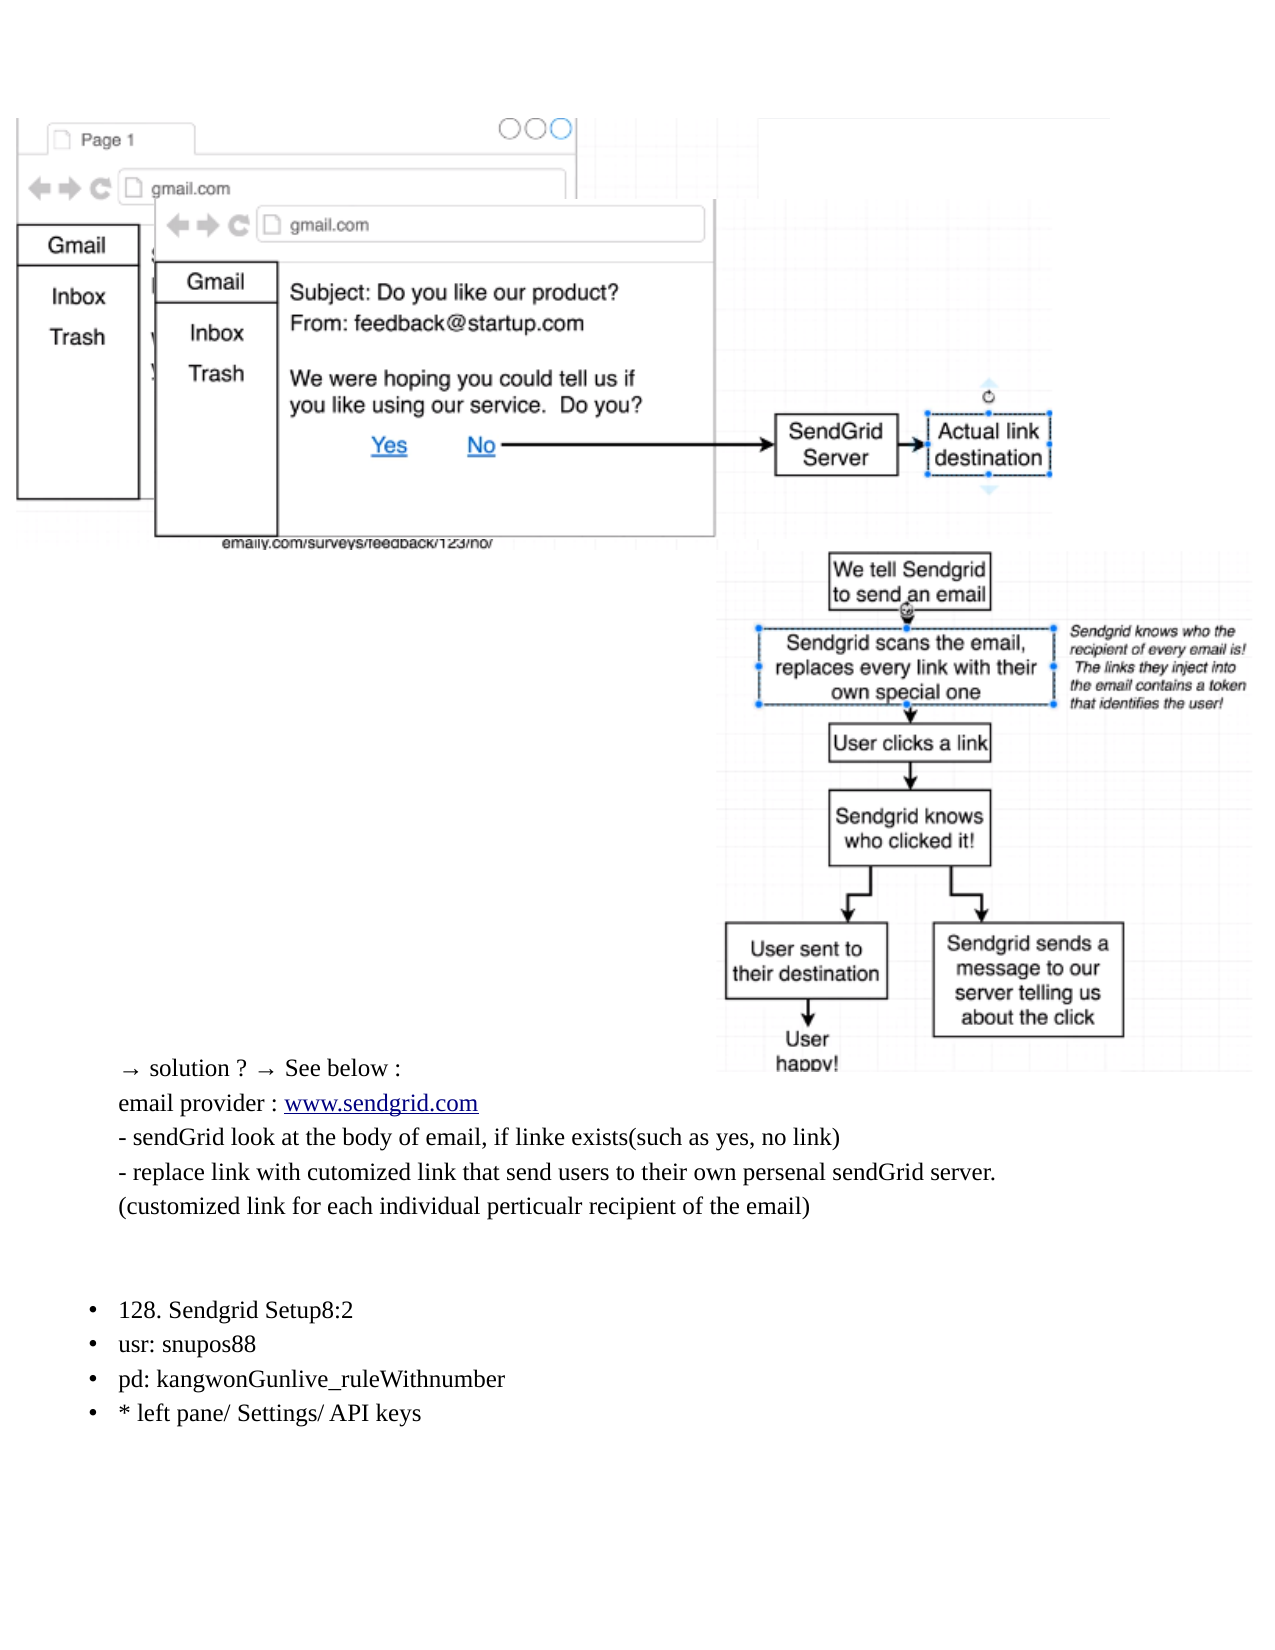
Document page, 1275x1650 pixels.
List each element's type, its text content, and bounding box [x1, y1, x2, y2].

list usr: snupos88 [118, 1326, 1110, 1358]
picture [16, 118, 1053, 550]
picture [716, 551, 1253, 1072]
list 128. Sendgrid Setup8:2 [118, 1292, 1110, 1323]
list * left pane/ Settings/ API keys [118, 1395, 1110, 1427]
list pd: kangwonGunlive_ruleWithnumber [118, 1361, 1110, 1392]
text - sendGrid look at the body of email, if linke exists(such as yes, no link) [118, 1119, 1110, 1151]
text → solution ? → See below : [118, 187, 1110, 1082]
text email provider : www.sendgrid.com [118, 1085, 1110, 1117]
text - replace link with cutomized link that send users to their own persenal sendGrid server. (customized link for each individual perticualr recipient of the email) [118, 1154, 1110, 1220]
